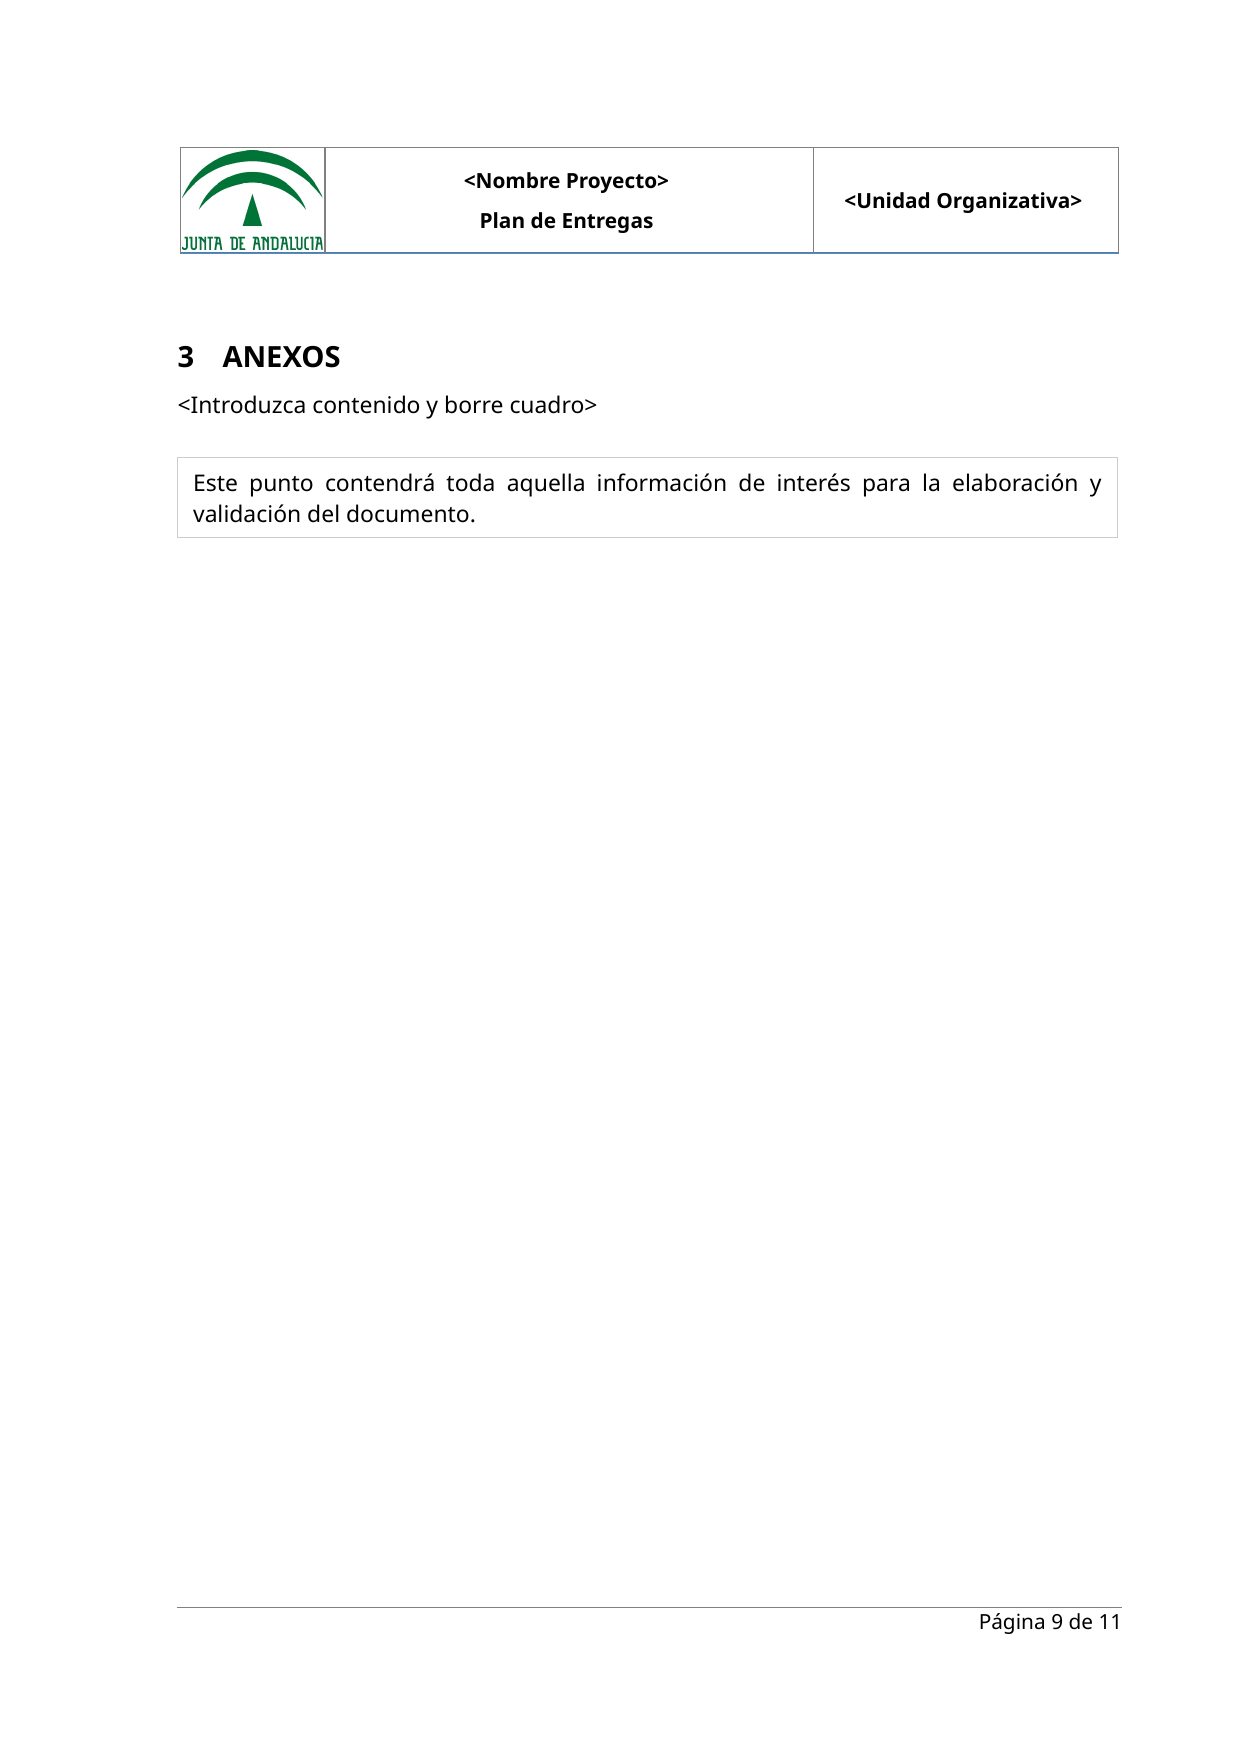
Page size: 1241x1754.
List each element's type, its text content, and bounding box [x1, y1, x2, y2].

subtitle ANEXOS [177, 336, 1122, 376]
picture [182, 150, 323, 250]
text <Introduzca contenido y borre cuadro> [177, 389, 1122, 420]
text Este punto contendrá toda aquella información de interés para la elaboración y validación del documento. [193, 467, 1102, 529]
